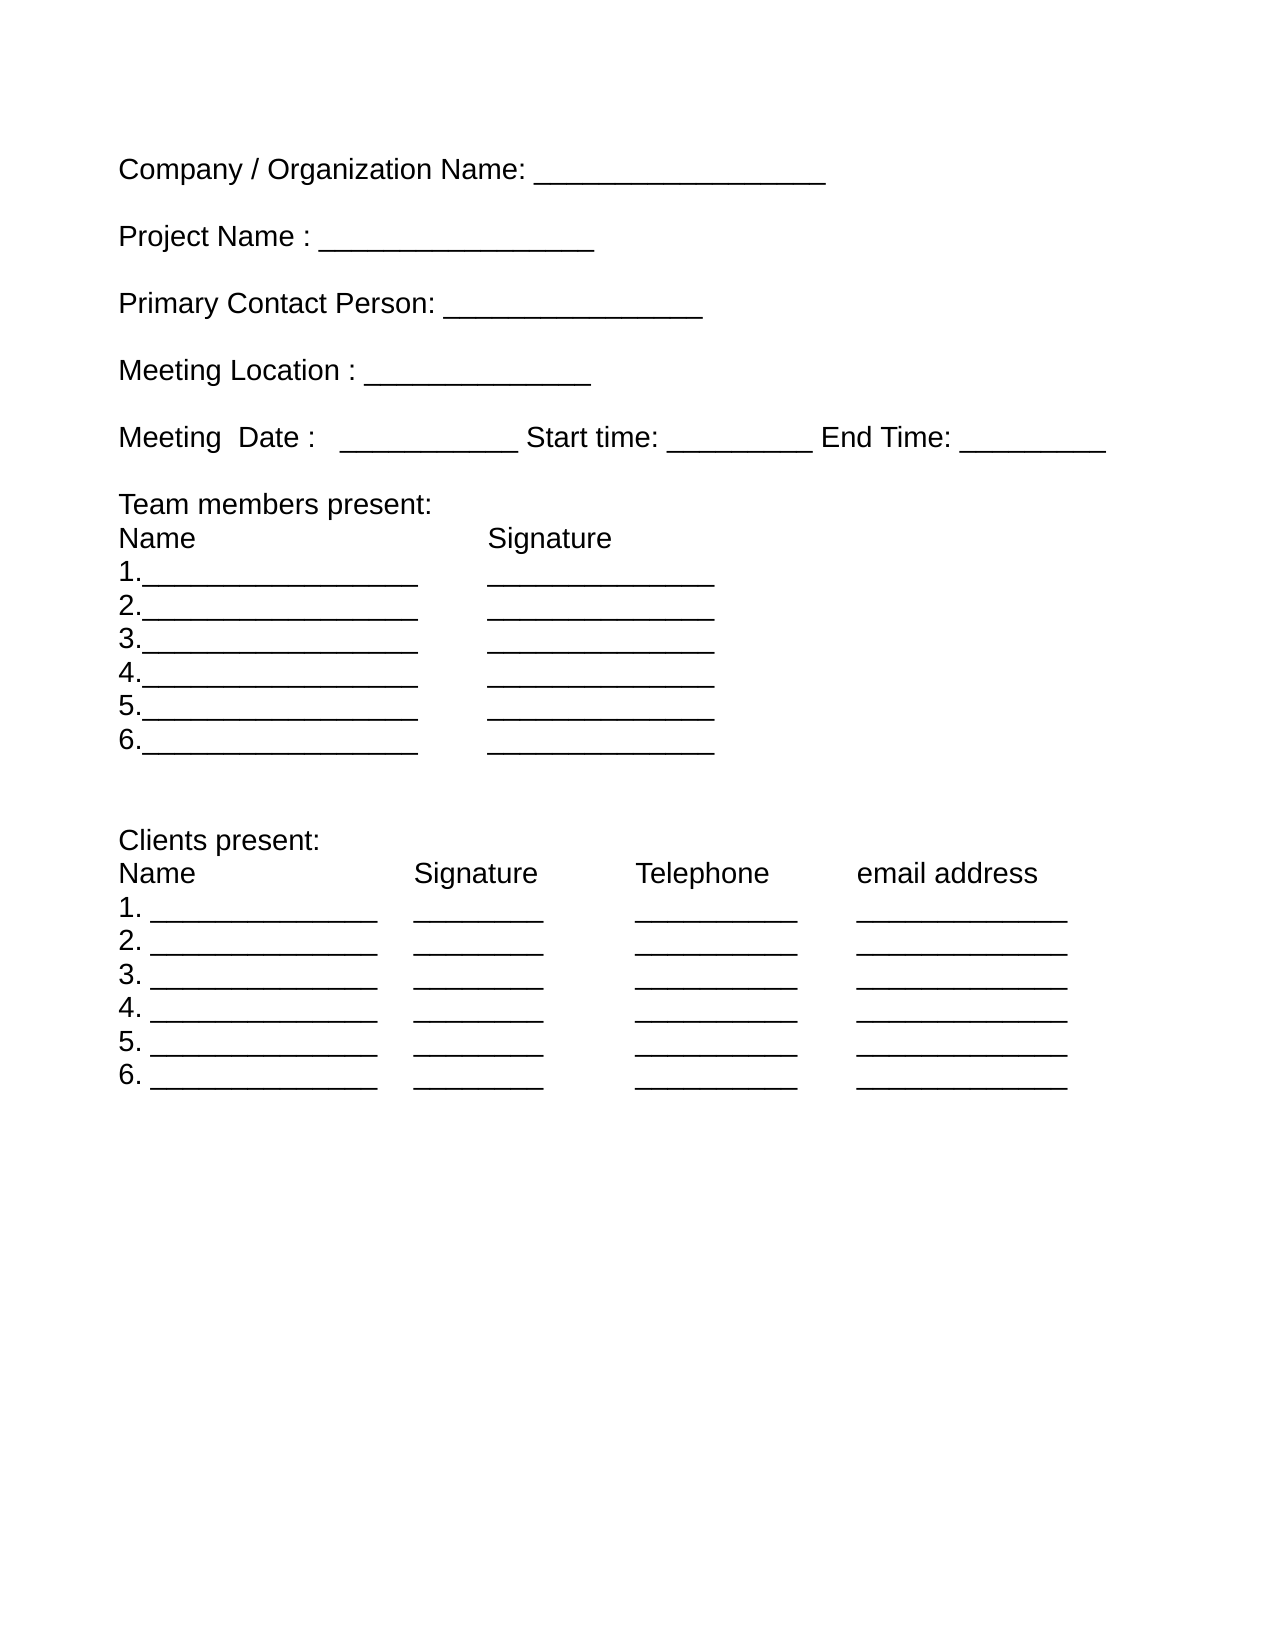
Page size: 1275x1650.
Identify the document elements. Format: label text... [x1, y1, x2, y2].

text 6._________________ ______________ [118, 722, 1157, 755]
text Company / Organization Name: __________________ [118, 152, 1157, 185]
text Project Name : _________________ [118, 219, 1157, 252]
text Name Signature [118, 521, 1157, 554]
text 6. ______________ ________ __________ _____________ [118, 1057, 1157, 1091]
text 4. ______________ ________ __________ _____________ [118, 990, 1157, 1024]
text Name Signature Telephone email address [118, 856, 1157, 889]
text 4._________________ ______________ [118, 655, 1157, 688]
text 2. ______________ ________ __________ _____________ [118, 923, 1157, 957]
text Clients present: [118, 822, 1157, 856]
text Meeting Date : ___________ Start time: _________ End Time: _________ [118, 420, 1157, 453]
text 1. ______________ ________ __________ _____________ [118, 889, 1157, 923]
text 3. ______________ ________ __________ _____________ [118, 957, 1157, 990]
text 2._________________ ______________ [118, 588, 1157, 621]
text 1._________________ ______________ [118, 554, 1157, 588]
text 5._________________ ______________ [118, 688, 1157, 722]
text Meeting Location : ______________ [118, 353, 1157, 386]
text 5. ______________ ________ __________ _____________ [118, 1024, 1157, 1057]
text Primary Contact Person: ________________ [118, 286, 1157, 319]
text 3._________________ ______________ [118, 621, 1157, 655]
text Team members present: [118, 487, 1157, 521]
